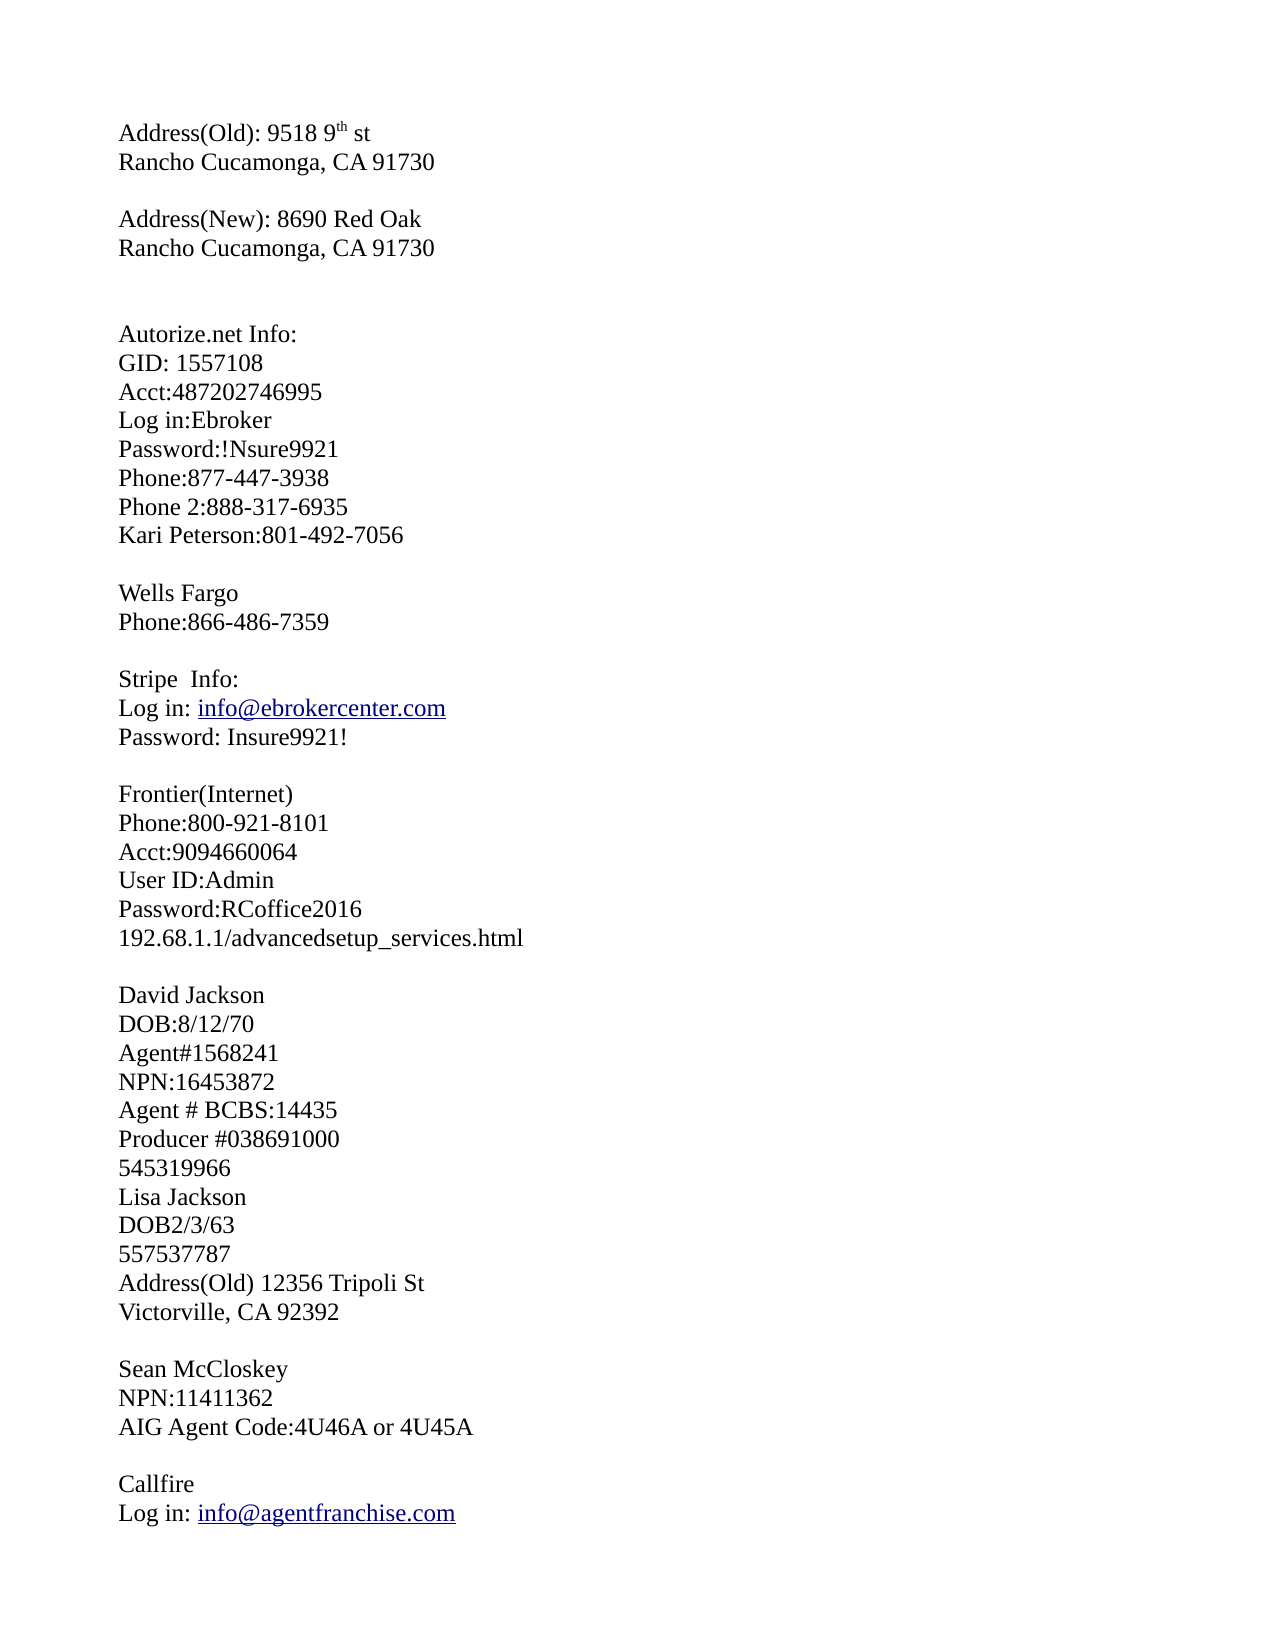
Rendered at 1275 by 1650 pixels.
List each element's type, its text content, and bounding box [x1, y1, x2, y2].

text DOB:8/12/70 [118, 1009, 1157, 1038]
text Agent # BCBS:14435 [118, 1096, 1157, 1124]
text AIG Agent Code:4U46A or 4U45A [118, 1412, 1157, 1441]
text Phone:866-486-7359 [118, 607, 1157, 636]
text Address(Old): 9518 9th st [118, 118, 1157, 147]
text Password:RCoffice2016 [118, 894, 1157, 923]
text Phone 2:888-317-6935 [118, 492, 1157, 521]
text Phone:877-447-3938 [118, 463, 1157, 492]
text 192.68.1.1/advancedsetup_services.html [118, 923, 1157, 952]
text Autorize.net Info: [118, 319, 1157, 348]
text Rancho Cucamonga, CA 91730 [118, 233, 1157, 262]
text Address(Old) 12356 Tripoli St [118, 1268, 1157, 1297]
text David Jackson [118, 981, 1157, 1009]
text Password:!Nsure9921 [118, 434, 1157, 463]
text Address(New): 8690 Red Oak [118, 204, 1157, 233]
text Acct:487202746995 [118, 377, 1157, 406]
text NPN:11411362 [118, 1383, 1157, 1412]
text Password: Insure9921! [118, 722, 1157, 751]
text Frontier(Internet) [118, 779, 1157, 808]
text 557537787 [118, 1239, 1157, 1268]
text Producer #038691000 [118, 1124, 1157, 1153]
text NPN:16453872 [118, 1067, 1157, 1096]
text Log in: info@agentfranchise.com [118, 1498, 1157, 1527]
text Lisa Jackson [118, 1182, 1157, 1211]
text 545319966 [118, 1153, 1157, 1182]
text Agent#1568241 [118, 1038, 1157, 1067]
text User ID:Admin [118, 866, 1157, 894]
text Acct:9094660064 [118, 837, 1157, 866]
text Sean McCloskey [118, 1354, 1157, 1383]
text Victorville, CA 92392 [118, 1297, 1157, 1326]
text Kari Peterson:801-492-7056 [118, 521, 1157, 549]
text Wells Fargo [118, 578, 1157, 607]
text Log in:Ebroker [118, 406, 1157, 434]
text Phone:800-921-8101 [118, 808, 1157, 837]
text DOB2/3/63 [118, 1211, 1157, 1239]
text Log in: info@ebrokercenter.com [118, 693, 1157, 722]
text GID: 1557108 [118, 348, 1157, 377]
text Stripe Info: [118, 664, 1157, 693]
text Callfire [118, 1469, 1157, 1498]
text Rancho Cucamonga, CA 91730 [118, 147, 1157, 176]
